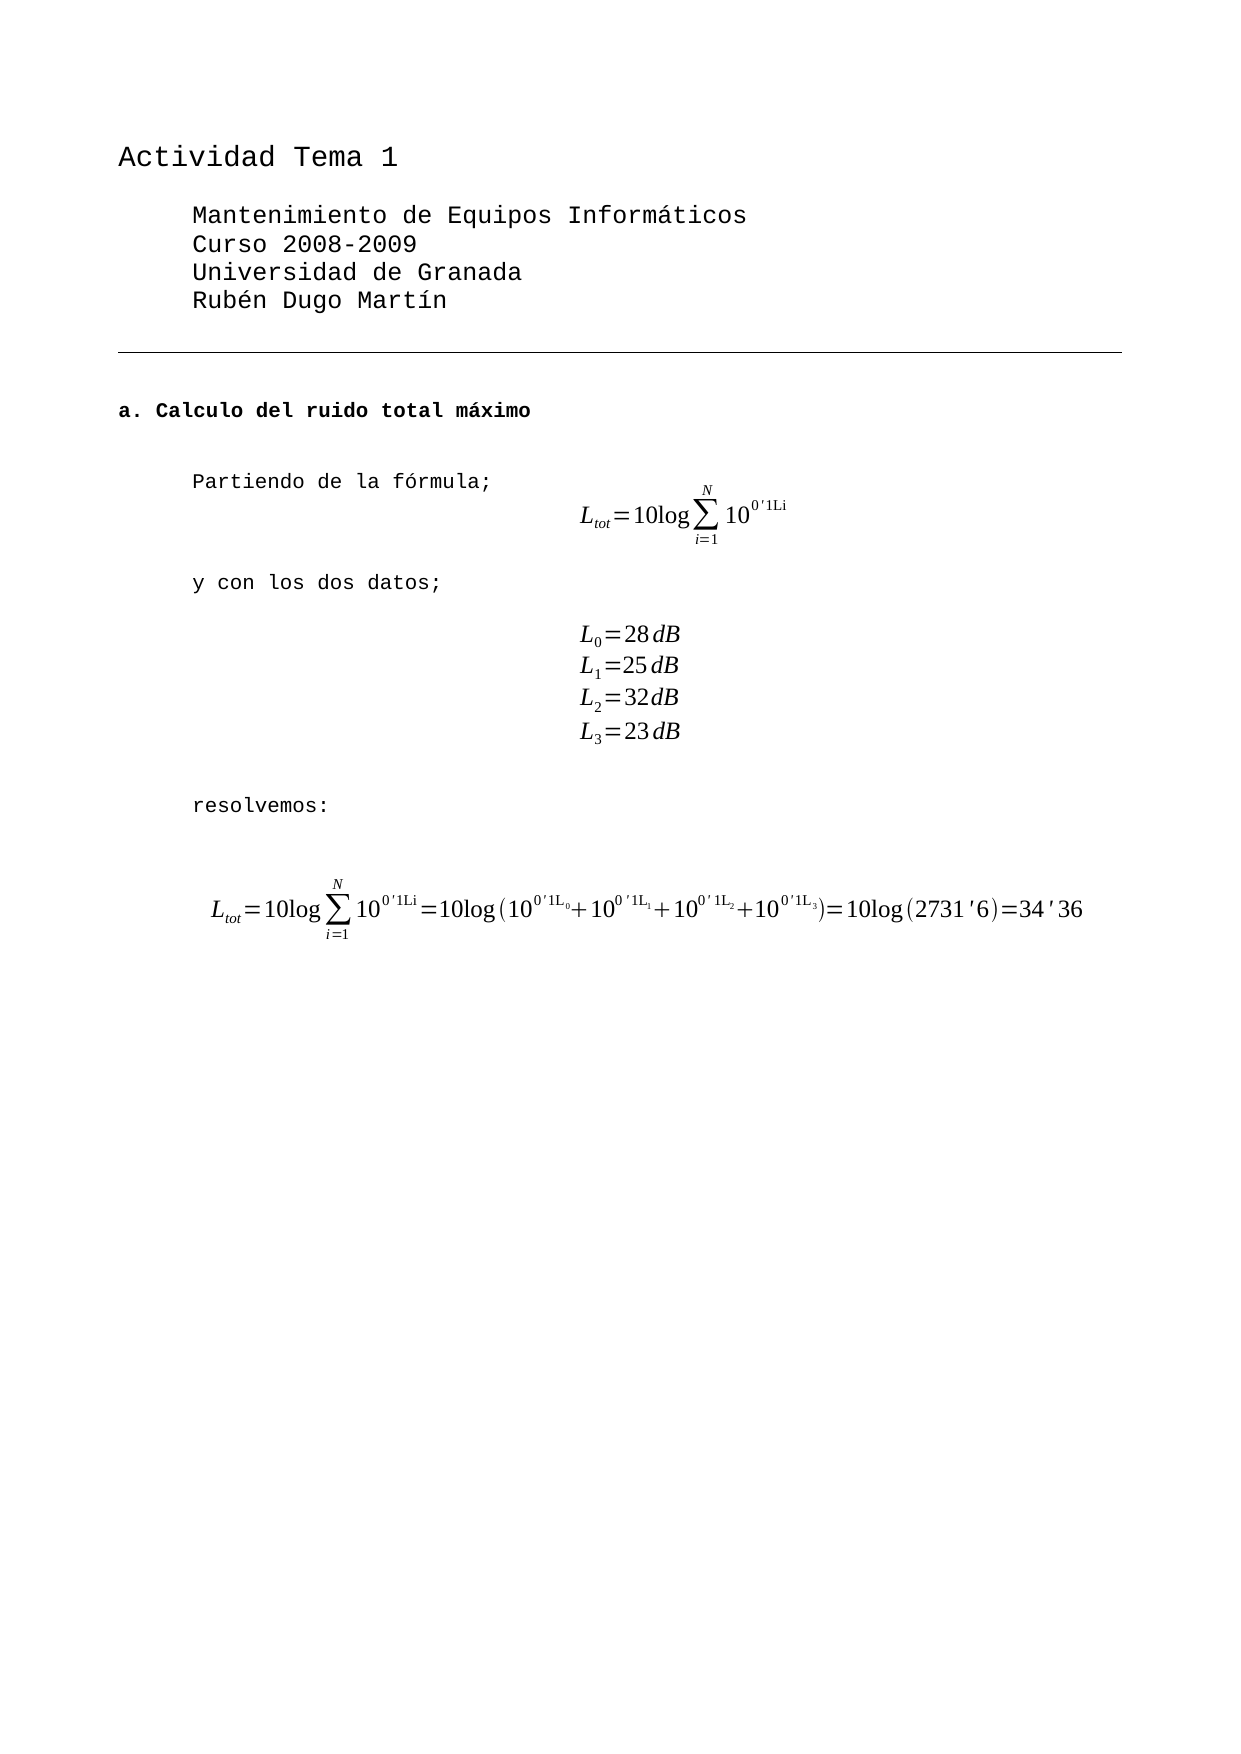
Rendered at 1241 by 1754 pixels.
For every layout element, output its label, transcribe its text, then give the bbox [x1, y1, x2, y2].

text a. Calculo del ruido total máximo [118, 400, 1122, 423]
text Partiendo de la fórmula; [118, 471, 1122, 548]
text Actividad Tema 1 [118, 142, 1122, 175]
text y con los dos datos; [118, 572, 1122, 595]
text resolvemos: [118, 795, 1122, 819]
text Mantenimiento de Equipos Informáticos [118, 203, 1122, 231]
text Rubén Dugo Martín [118, 288, 1122, 316]
text Curso 2008-2009 [118, 231, 1122, 260]
text Universidad de Granada [118, 260, 1122, 288]
